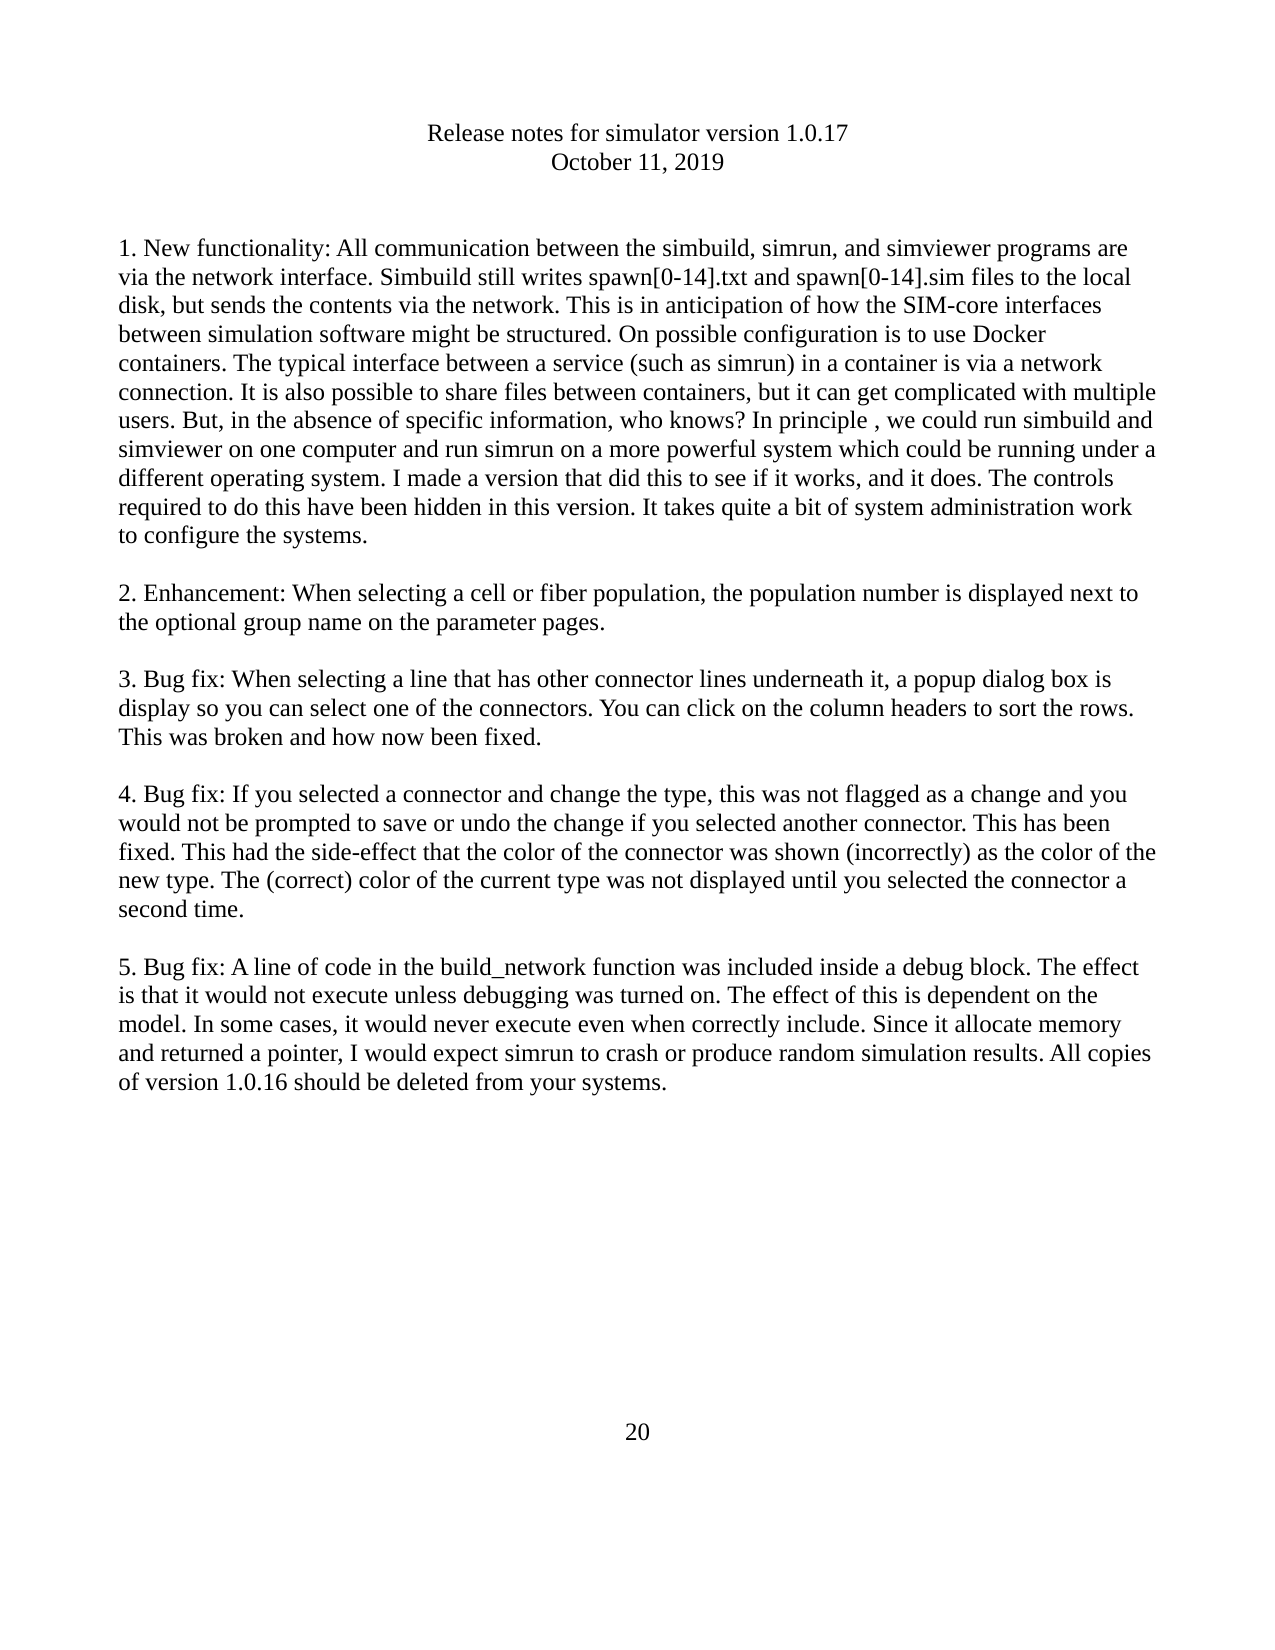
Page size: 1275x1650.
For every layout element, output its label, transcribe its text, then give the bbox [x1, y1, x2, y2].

text Release notes for simulator version 1.0.17 [118, 118, 1157, 147]
text 4. Bug fix: If you selected a connector and change the type, this was not flagged as a change and you would not be prompted to save or undo the change if you selected another connector. This has been fixed. This had the side-effect that the color of the connector was shown (incorrectly) as the color of the new type. The (correct) color of the current type was not displayed until you selected the connector a second time. [118, 779, 1157, 923]
text 1. New functionality: All communication between the simbuild, simrun, and simviewer programs are via the network interface. Simbuild still writes spawn[0-14].txt and spawn[0-14].sim files to the local disk, but sends the contents via the network. This is in anticipation of how the SIM-core interfaces between simulation software might be structured. On possible configuration is to use Docker containers. The typical interface between a service (such as simrun) in a container is via a network connection. It is also possible to share files between containers, but it can get complicated with multiple users. But, in the absence of specific information, who knows? In principle , we could run simbuild and simviewer on one computer and run simrun on a more powerful system which could be running under a different operating system. I made a version that did this to see if it works, and it does. The controls required to do this have been hidden in this version. It takes quite a bit of system administration work to configure the systems. [118, 233, 1157, 549]
text 3. Bug fix: When selecting a line that has other connector lines underneath it, a popup dialog box is display so you can select one of the connectors. You can click on the column headers to sort the rows. This was broken and how now been fixed. [118, 664, 1157, 751]
text 5. Bug fix: A line of code in the build_network function was included inside a debug block. The effect is that it would not execute unless debugging was turned on. The effect of this is dependent on the model. In some cases, it would never execute even when correctly include. Since it allocate memory and returned a pointer, I would expect simrun to crash or produce random simulation results. All copies of version 1.0.16 should be deleted from your systems. [118, 952, 1157, 1096]
text October 11, 2019 [118, 147, 1157, 176]
text 2. Enhancement: When selecting a cell or fiber population, the population number is displayed next to the optional group name on the parameter pages. [118, 578, 1157, 636]
